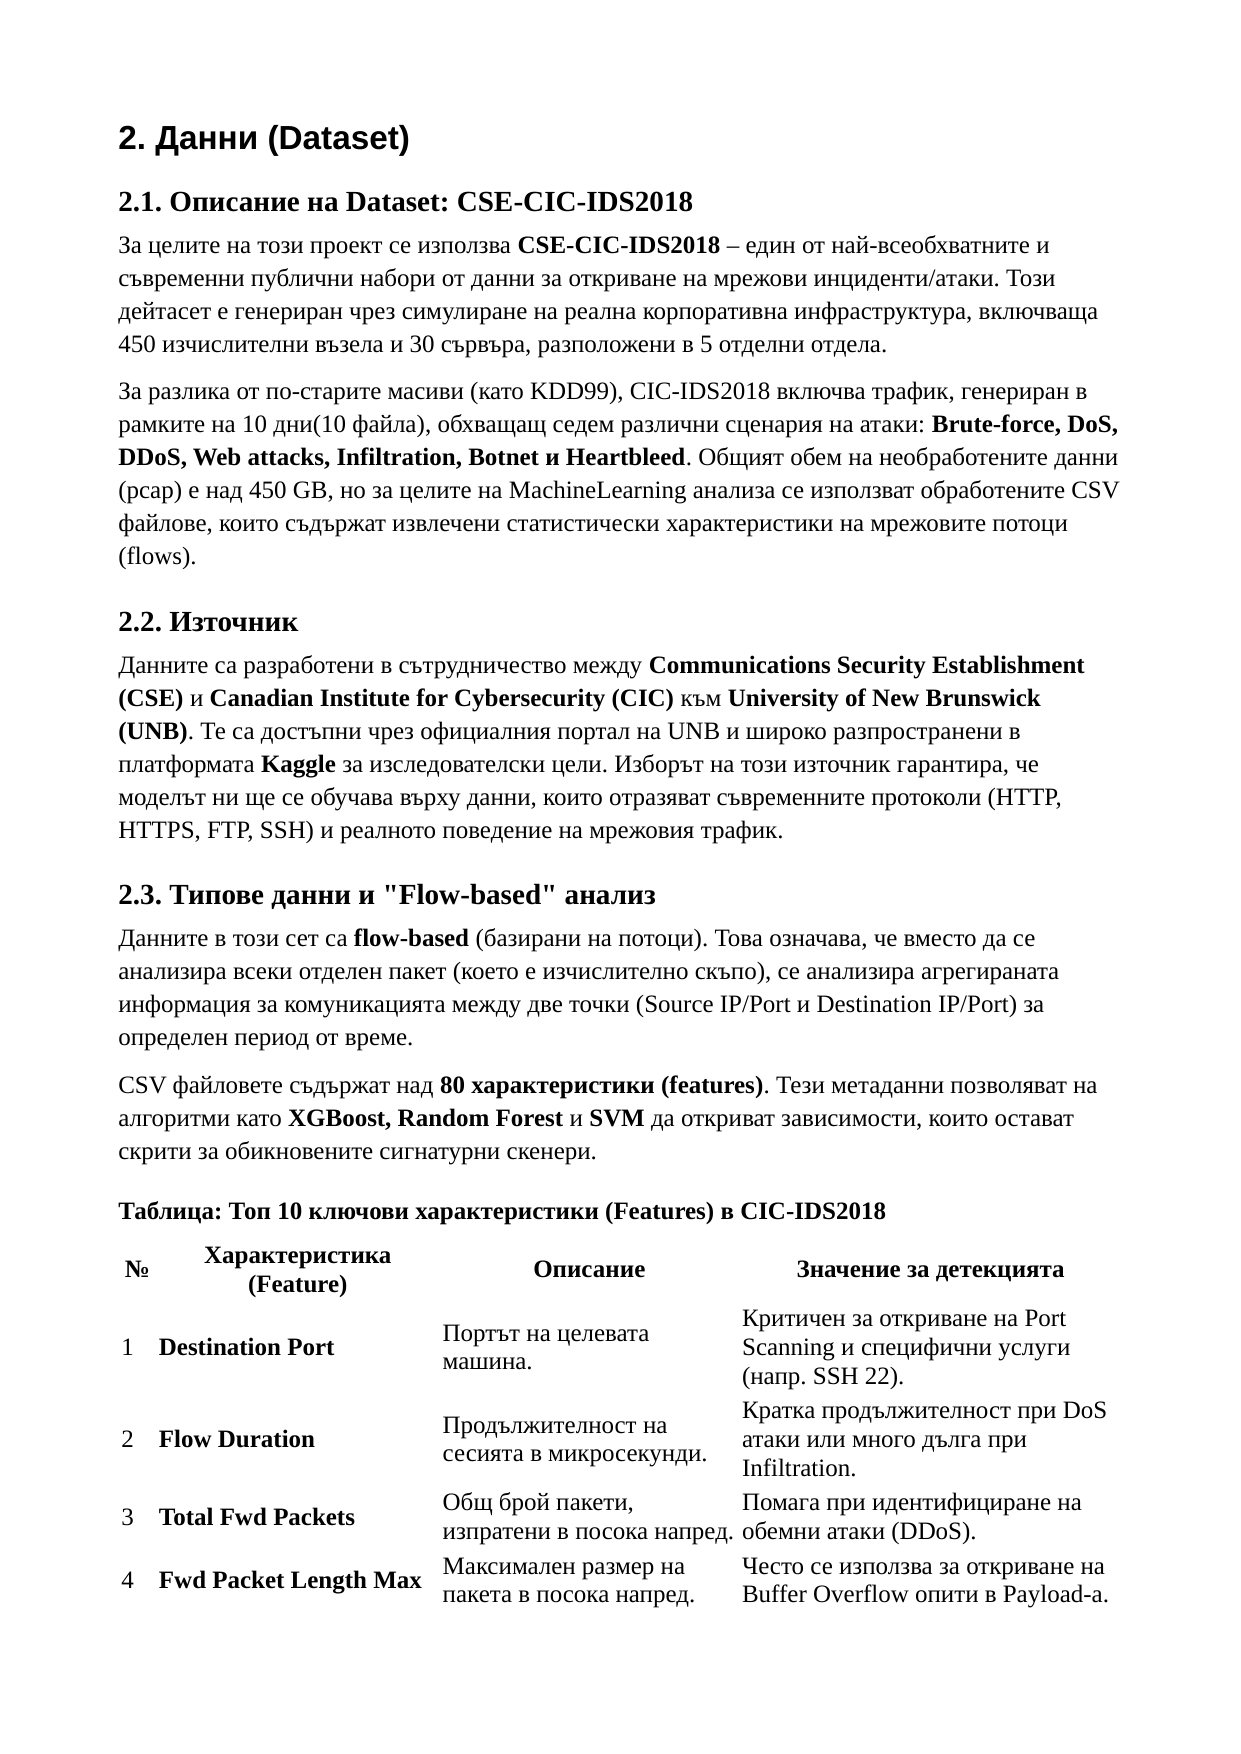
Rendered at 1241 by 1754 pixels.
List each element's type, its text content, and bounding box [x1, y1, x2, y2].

table_cell Общ брой пакети, изпратени в посока напред. [440, 1485, 739, 1548]
table_cell Destination Port [156, 1300, 439, 1392]
table_cell 2 [118, 1393, 156, 1484]
subtitle 2.1. Описание на Dataset: CSE-CIC-IDS2018 [118, 184, 1122, 217]
subtitle 2.2. Източник [118, 604, 1122, 637]
table_header Описание [440, 1237, 739, 1300]
subtitle 2. Данни (Dataset) [118, 118, 1122, 157]
subtitle Таблица: Топ 10 ключови характеристики (Features) в CIC-IDS2018 [118, 1196, 1122, 1224]
table_header Характеристика (Feature) [156, 1237, 439, 1300]
table_cell 4 [118, 1548, 156, 1611]
table_cell Кратка продължителност при DoS атаки или много дълга при Infiltration. [739, 1393, 1122, 1484]
text CSV файловете съдържат над 80 характеристики (features). Тези метаданни позволяват на алгоритми като XGBoost, Random Forest и SVM да откриват зависимости, които остават скрити за обикновените сигнатурни скенери. [118, 1070, 1122, 1164]
table_header № [118, 1237, 156, 1300]
table_header Значение за детекцията [739, 1237, 1122, 1300]
text За разлика от по-старите масиви (като KDD99), CIC-IDS2018 включва трафик, генериран в рамките на 10 дни(10 файла), обхващащ седем различни сценария на атаки: Brute-force, DoS, DDoS, Web attacks, Infiltration, Botnet и Heartbleed. Общият обем на необработените данни (pcap) е над 450 GB, но за целите на MachineLearning анализа се използват обработените CSV файлове, които съдържат извлечени статистически характеристики на мрежовите потоци (flows). [118, 376, 1122, 570]
table_cell Често се използва за откриване на Buffer Overflow опити в Payload-а. [739, 1548, 1122, 1611]
table_cell Flow Duration [156, 1393, 439, 1484]
table_cell Помага при идентифициране на обемни атаки (DDoS). [739, 1485, 1122, 1548]
table_cell Портът на целевата машина. [440, 1300, 739, 1392]
table_cell Критичен за откриване на Port Scanning и специфични услуги (напр. SSH 22). [739, 1300, 1122, 1392]
table_cell Total Fwd Packets [156, 1485, 439, 1548]
table_cell 1 [118, 1300, 156, 1392]
table_cell Fwd Packet Length Max [156, 1548, 439, 1611]
text Данните са разработени в сътрудничество между Communications Security Establishment (CSE) и Canadian Institute for Cybersecurity (CIC) към University of New Brunswick (UNB). Те са достъпни чрез официалния портал на UNB и широко разпространени в платформата Kaggle за изследователски цели. Изборът на този източник гарантира, че моделът ни ще се обучава върху данни, които отразяват съвременните протоколи (HTTP, HTTPS, FTP, SSH) и реалното поведение на мрежовия трафик. [118, 650, 1122, 843]
subtitle 2.3. Типове данни и "Flow-based" анализ [118, 877, 1122, 911]
table_cell 3 [118, 1485, 156, 1548]
table_cell Продължителност на сесията в микросекунди. [440, 1393, 739, 1484]
table_cell Максимален размер на пакета в посока напред. [440, 1548, 739, 1611]
text Данните в този сет са flow-based (базирани на потоци). Това означава, че вместо да се анализира всеки отделен пакет (което е изчислително скъпо), се анализира агрегираната информация за комуникацията между две точки (Source IP/Port и Destination IP/Port) за определен период от време. [118, 923, 1122, 1051]
text За целите на този проект се използва CSE-CIC-IDS2018 – един от най-всеобхватните и съвременни публични набори от данни за откриване на мрежови инциденти/атаки. Този дейтасет е генериран чрез симулиране на реална корпоративна инфраструктура, включваща 450 изчислителни възела и 30 сървъра, разположени в 5 отделни отдела. [118, 230, 1122, 357]
